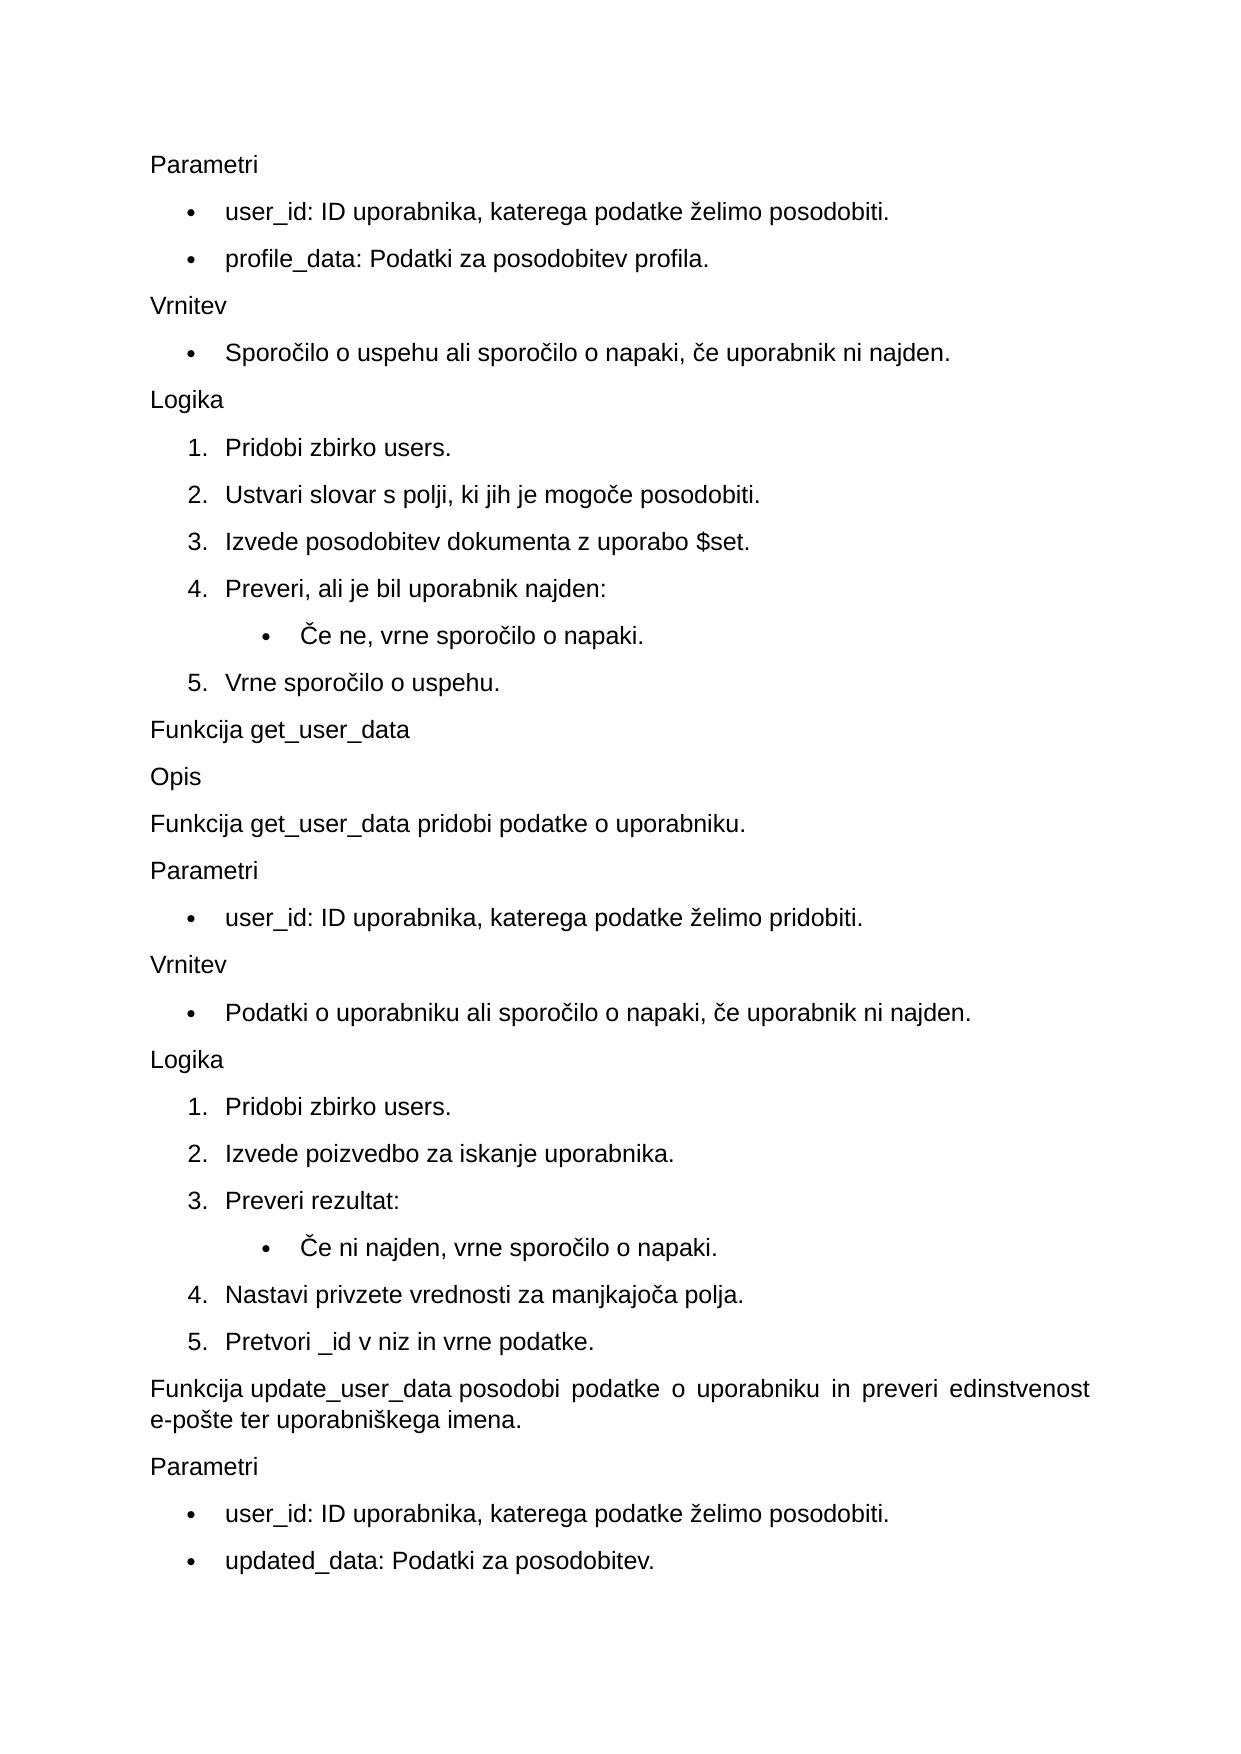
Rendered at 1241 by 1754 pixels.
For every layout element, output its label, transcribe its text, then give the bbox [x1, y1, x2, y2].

list Sporočilo o uspehu ali sporočilo o napaki, če uporabnik ni najden. [187, 338, 1090, 367]
list user_id: ID uporabnika, katerega podatke želimo pridobiti. [187, 903, 1090, 932]
list Preveri rezultat: [187, 1186, 1090, 1214]
list profile_data: Podatki za posodobitev profila. [187, 244, 1090, 273]
text Funkcija get_user_data [150, 715, 1090, 744]
text Opis [150, 762, 1090, 791]
list Izvede poizvedbo za iskanje uporabnika. [187, 1139, 1090, 1167]
list Preveri, ali je bil uporabnik najden: [187, 574, 1090, 602]
text Funkcija get_user_data pridobi podatke o uporabniku. [150, 809, 1090, 838]
list Izvede posodobitev dokumenta z uporabo $set. [187, 527, 1090, 555]
text Parametri [150, 1452, 1090, 1480]
list Nastavi privzete vrednosti za manjkajoča polja. [187, 1280, 1090, 1309]
list user_id: ID uporabnika, katerega podatke želimo posodobiti. [187, 197, 1090, 226]
text Logika [150, 1044, 1090, 1073]
list updated_data: Podatki za posodobitev. [187, 1546, 1090, 1574]
list Vrne sporočilo o uspehu. [187, 668, 1090, 697]
list Pridobi zbirko users. [187, 1092, 1090, 1120]
list Podatki o uporabniku ali sporočilo o napaki, če uporabnik ni najden. [187, 997, 1090, 1026]
text Funkcija update_user_data posodobi podatke o uporabniku in preveri edinstvenost e-pošte ter uporabniškega imena. [150, 1374, 1090, 1433]
list user_id: ID uporabnika, katerega podatke želimo posodobiti. [187, 1499, 1090, 1527]
list Pretvori _id v niz in vrne podatke. [187, 1327, 1090, 1356]
list Če ni najden, vrne sporočilo o napaki. [262, 1233, 1090, 1262]
text Logika [150, 385, 1090, 414]
text Vrnitev [150, 291, 1090, 320]
text Parametri [150, 856, 1090, 885]
list Če ne, vrne sporočilo o napaki. [262, 621, 1090, 649]
list Ustvari slovar s polji, ki jih je mogoče posodobiti. [187, 479, 1090, 508]
text Vrnitev [150, 950, 1090, 979]
list Pridobi zbirko users. [187, 432, 1090, 461]
text Parametri [150, 150, 1090, 179]
